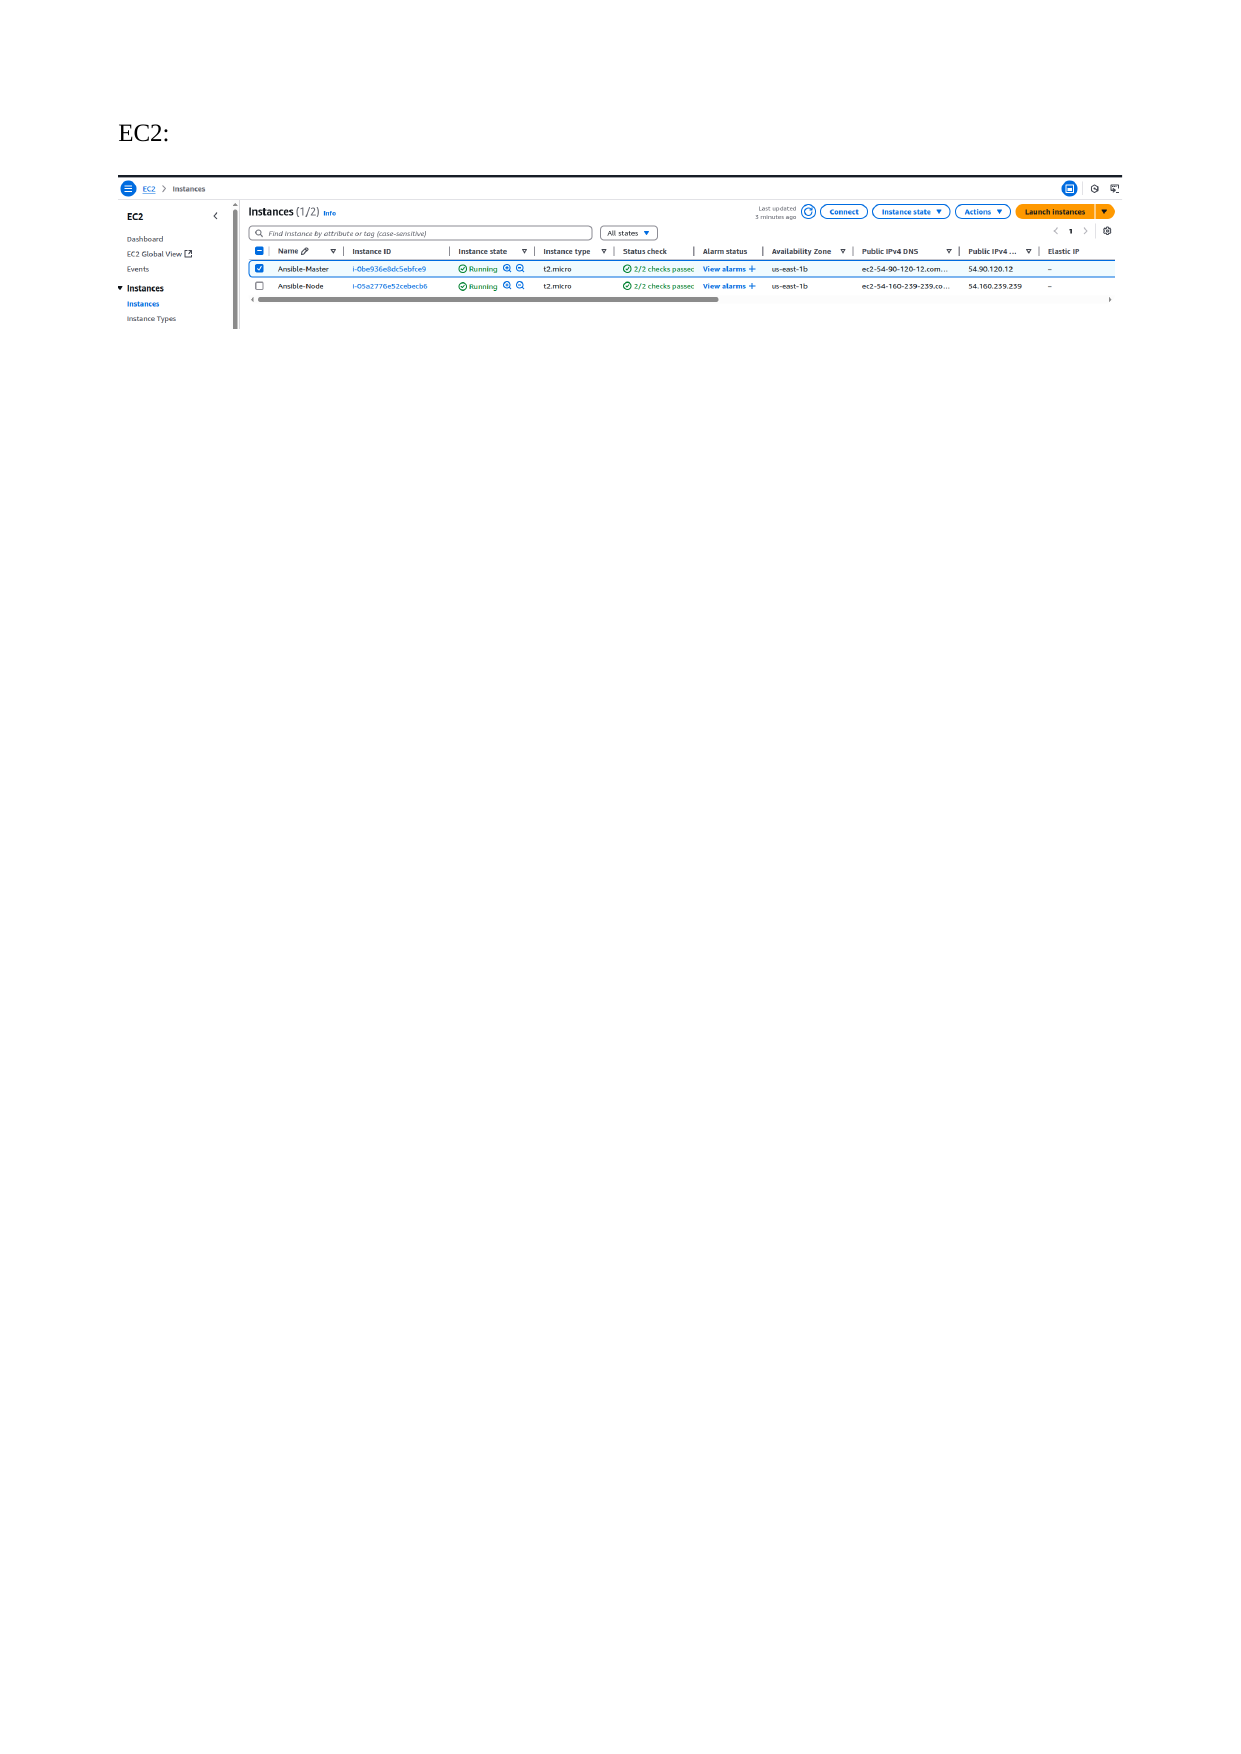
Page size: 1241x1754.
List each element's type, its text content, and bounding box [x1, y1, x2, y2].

picture [118, 175, 1123, 329]
text EC2: [118, 118, 1122, 147]
